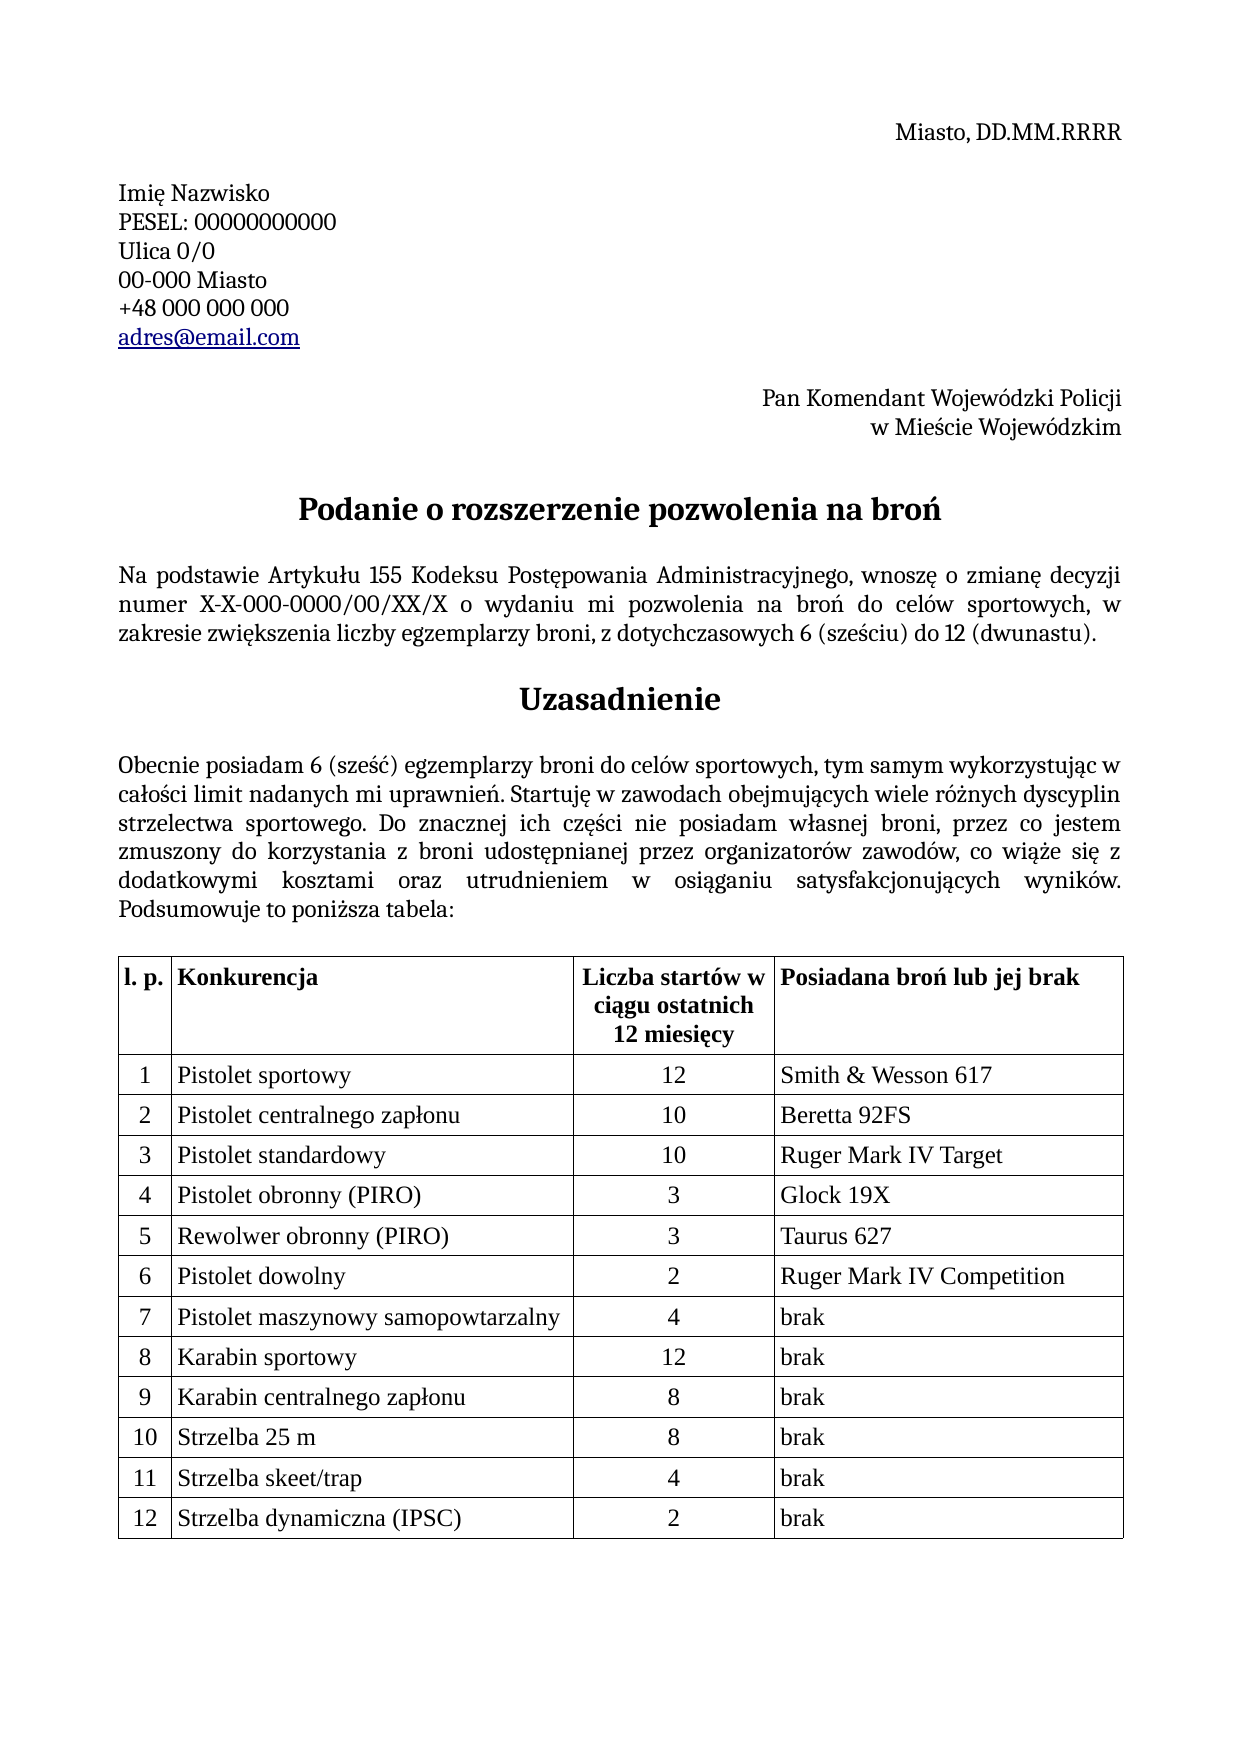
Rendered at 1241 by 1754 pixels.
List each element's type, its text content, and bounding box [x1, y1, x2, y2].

table_cell 4 [574, 1458, 774, 1497]
table_cell Pistolet centralnego zapłonu [172, 1095, 573, 1134]
text Imię Nazwisko PESEL: 00000000000 Ulica 0/0 00-000 Miasto +48 000 000 000 adres@email.com [118, 179, 1122, 352]
table_cell Strzelba 25 m [172, 1418, 573, 1457]
table_header l. p. [119, 957, 171, 1054]
table_cell Glock 19X [775, 1176, 1123, 1215]
table_cell 9 [119, 1377, 171, 1417]
table_cell 5 [119, 1216, 171, 1255]
table_cell 1 [119, 1055, 171, 1094]
table_cell brak [775, 1297, 1123, 1336]
table_cell Smith & Wesson 617 [775, 1055, 1123, 1094]
table_cell 2 [119, 1095, 171, 1134]
table_cell Strzelba skeet/trap [172, 1458, 573, 1497]
table_cell Karabin sportowy [172, 1337, 573, 1376]
table_cell Strzelba dynamiczna (IPSC) [172, 1498, 573, 1538]
table_cell 12 [574, 1055, 774, 1094]
table_cell 4 [574, 1297, 774, 1336]
text Pan Komendant Wojewódzki Policji w Mieście Wojewódzkim [118, 384, 1122, 442]
table_cell 11 [119, 1458, 171, 1497]
table_cell 7 [119, 1297, 171, 1336]
table_cell 2 [574, 1498, 774, 1538]
table_header Konkurencja [172, 957, 573, 1054]
table_cell 10 [574, 1095, 774, 1134]
table_cell 2 [574, 1256, 774, 1296]
table_cell 3 [119, 1136, 171, 1175]
table_cell Pistolet dowolny [172, 1256, 573, 1296]
table_cell Beretta 92FS [775, 1095, 1123, 1134]
table_cell 12 [119, 1498, 171, 1538]
table_cell Taurus 627 [775, 1216, 1123, 1255]
table_cell Karabin centralnego zapłonu [172, 1377, 573, 1417]
table_cell 3 [574, 1216, 774, 1255]
table_cell Pistolet obronny (PIRO) [172, 1176, 573, 1215]
table_cell brak [775, 1337, 1123, 1376]
table_cell Pistolet sportowy [172, 1055, 573, 1094]
table_header Posiadana broń lub jej brak [775, 957, 1123, 1054]
table_cell Ruger Mark IV Target [775, 1136, 1123, 1175]
table_cell Pistolet maszynowy samopowtarzalny [172, 1297, 573, 1336]
text Miasto, DD.MM.RRRR [118, 118, 1122, 147]
table_cell brak [775, 1418, 1123, 1457]
text Podanie o rozszerzenie pozwolenia na broń [118, 491, 1122, 529]
table_cell 8 [574, 1418, 774, 1457]
text Obecnie posiadam 6 (sześć) egzemplarzy broni do celów sportowych, tym samym wykorzystując w całości limit nadanych mi uprawnień. Startuję w zawodach obejmujących wiele różnych dyscyplin strzelectwa sportowego. Do znacznej ich części nie posiadam własnej broni, przez co jestem zmuszony do korzystania z broni udostępnianej przez organizatorów zawodów, co wiąże się z dodatkowymi kosztami oraz utrudnieniem w osiąganiu satysfakcjonujących wyników. Podsumowuje to poniższa tabela: [118, 751, 1122, 923]
table_cell Rewolwer obronny (PIRO) [172, 1216, 573, 1255]
table_cell 10 [119, 1418, 171, 1457]
table_cell 4 [119, 1176, 171, 1215]
table_cell brak [775, 1458, 1123, 1497]
table_cell Ruger Mark IV Competition [775, 1256, 1123, 1296]
table_cell brak [775, 1377, 1123, 1417]
table_cell 12 [574, 1337, 774, 1376]
table_header Liczba startów w ciągu ostatnich 12 miesięcy [574, 957, 774, 1054]
table_cell 8 [574, 1377, 774, 1417]
table_cell brak [775, 1498, 1123, 1538]
table_cell 3 [574, 1176, 774, 1215]
table_cell 6 [119, 1256, 171, 1296]
table_cell 10 [574, 1136, 774, 1175]
text Uzasadnienie [118, 680, 1122, 718]
text Na podstawie Artykułu 155 Kodeksu Postępowania Administracyjnego, wnoszę o zmianę decyzji numer X-X-000-0000/00/XX/X o wydaniu mi pozwolenia na broń do celów sportowych, w zakresie zwiększenia liczby egzemplarzy broni, z dotychczasowych 6 (sześciu) do 12 (dwunastu). [118, 561, 1122, 648]
table_cell 8 [119, 1337, 171, 1376]
table_cell Pistolet standardowy [172, 1136, 573, 1175]
